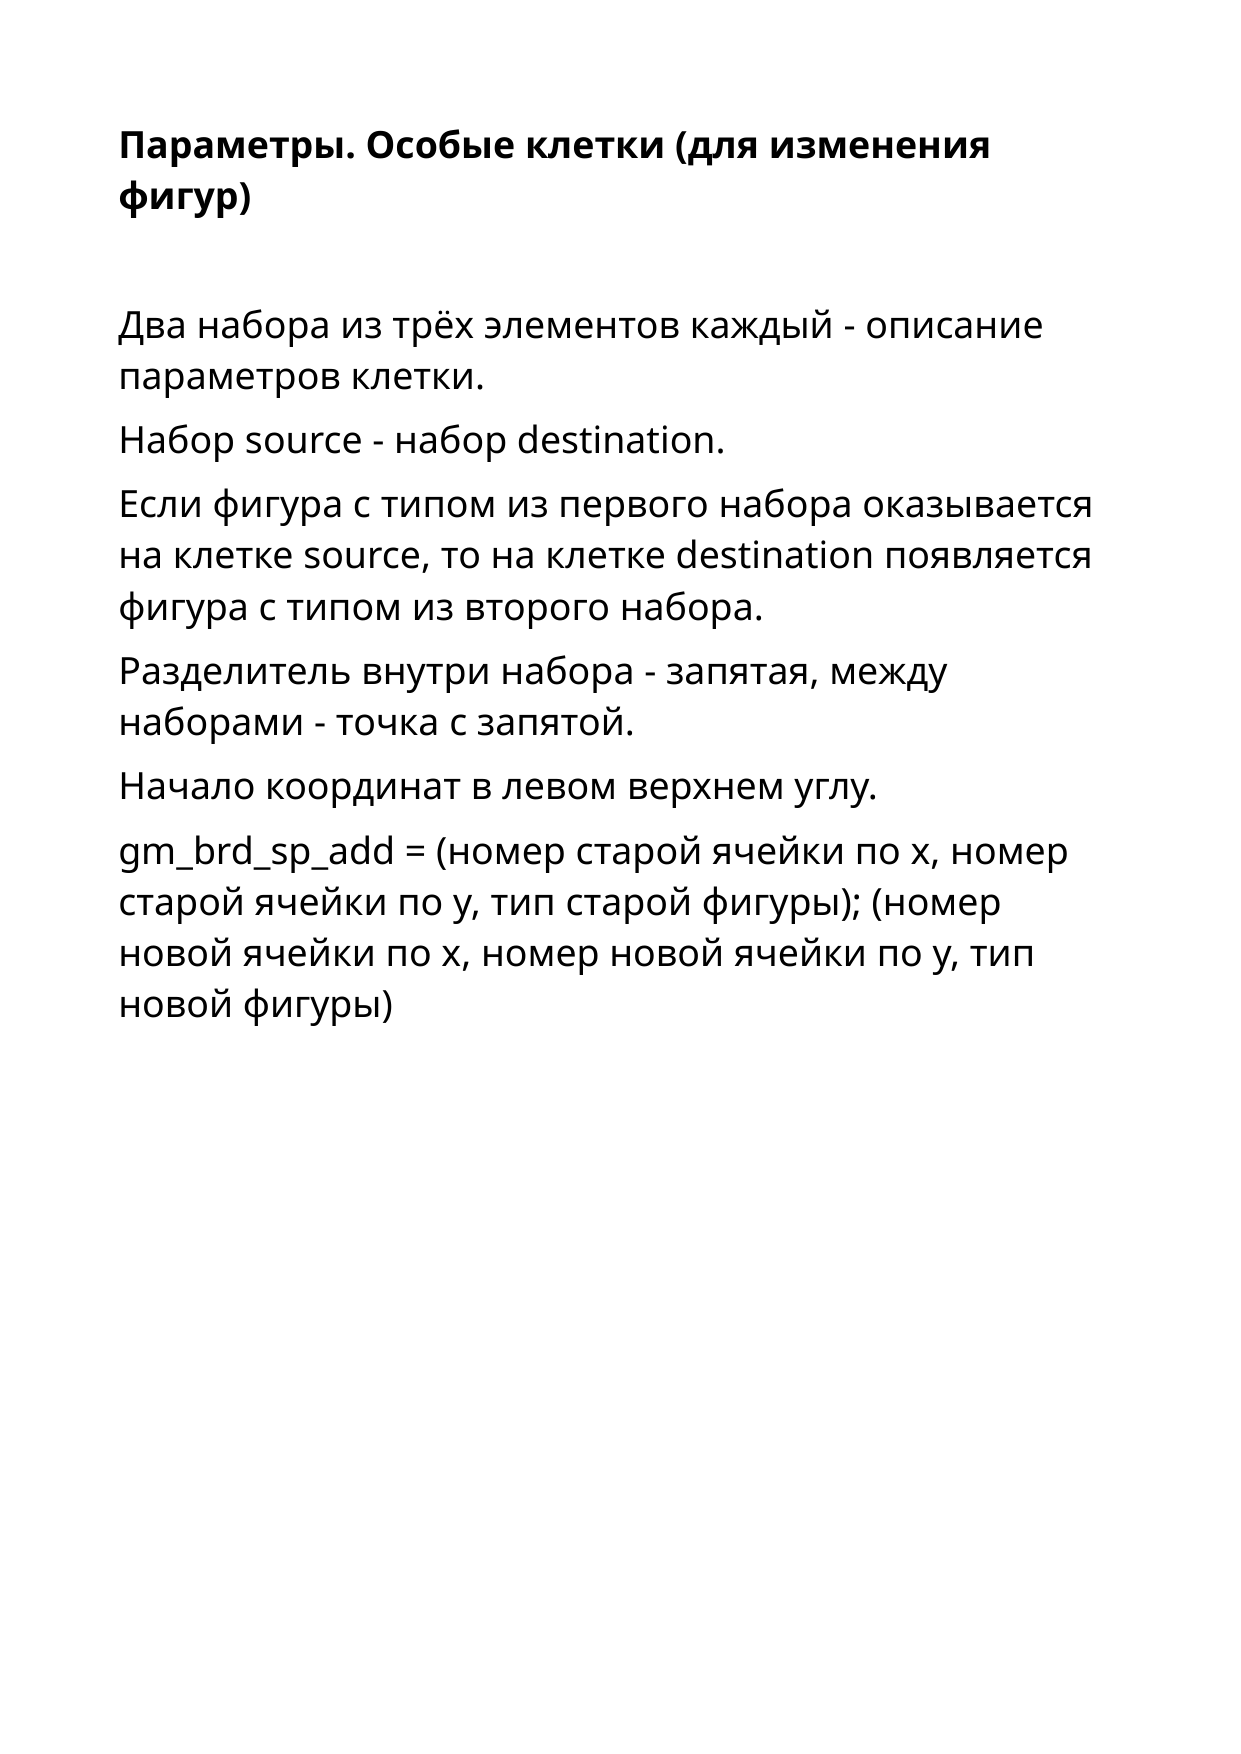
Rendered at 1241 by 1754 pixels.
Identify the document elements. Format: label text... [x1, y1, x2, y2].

text Параметры. Особые клетки (для изменения фигур) [118, 118, 1122, 220]
text Разделитель внутри набора - запятая, между наборами - точка с запятой. [118, 644, 1122, 746]
text Начало координат в левом верхнем углу. [118, 759, 1122, 811]
text Два набора из трёх элементов каждый - описание параметров клетки. [118, 298, 1122, 400]
text Если фигура с типом из первого набора оказывается на клетке source, то на клетке destination появляется фигура с типом из второго набора. [118, 478, 1122, 631]
text gm_brd_sp_add = (номер старой ячейки по х, номер старой ячейки по у, тип старой фигуры); (номер новой ячейки по х, номер новой ячейки по у, тип новой фигуры) [118, 824, 1122, 1028]
text Набор source - набор destination. [118, 413, 1122, 464]
